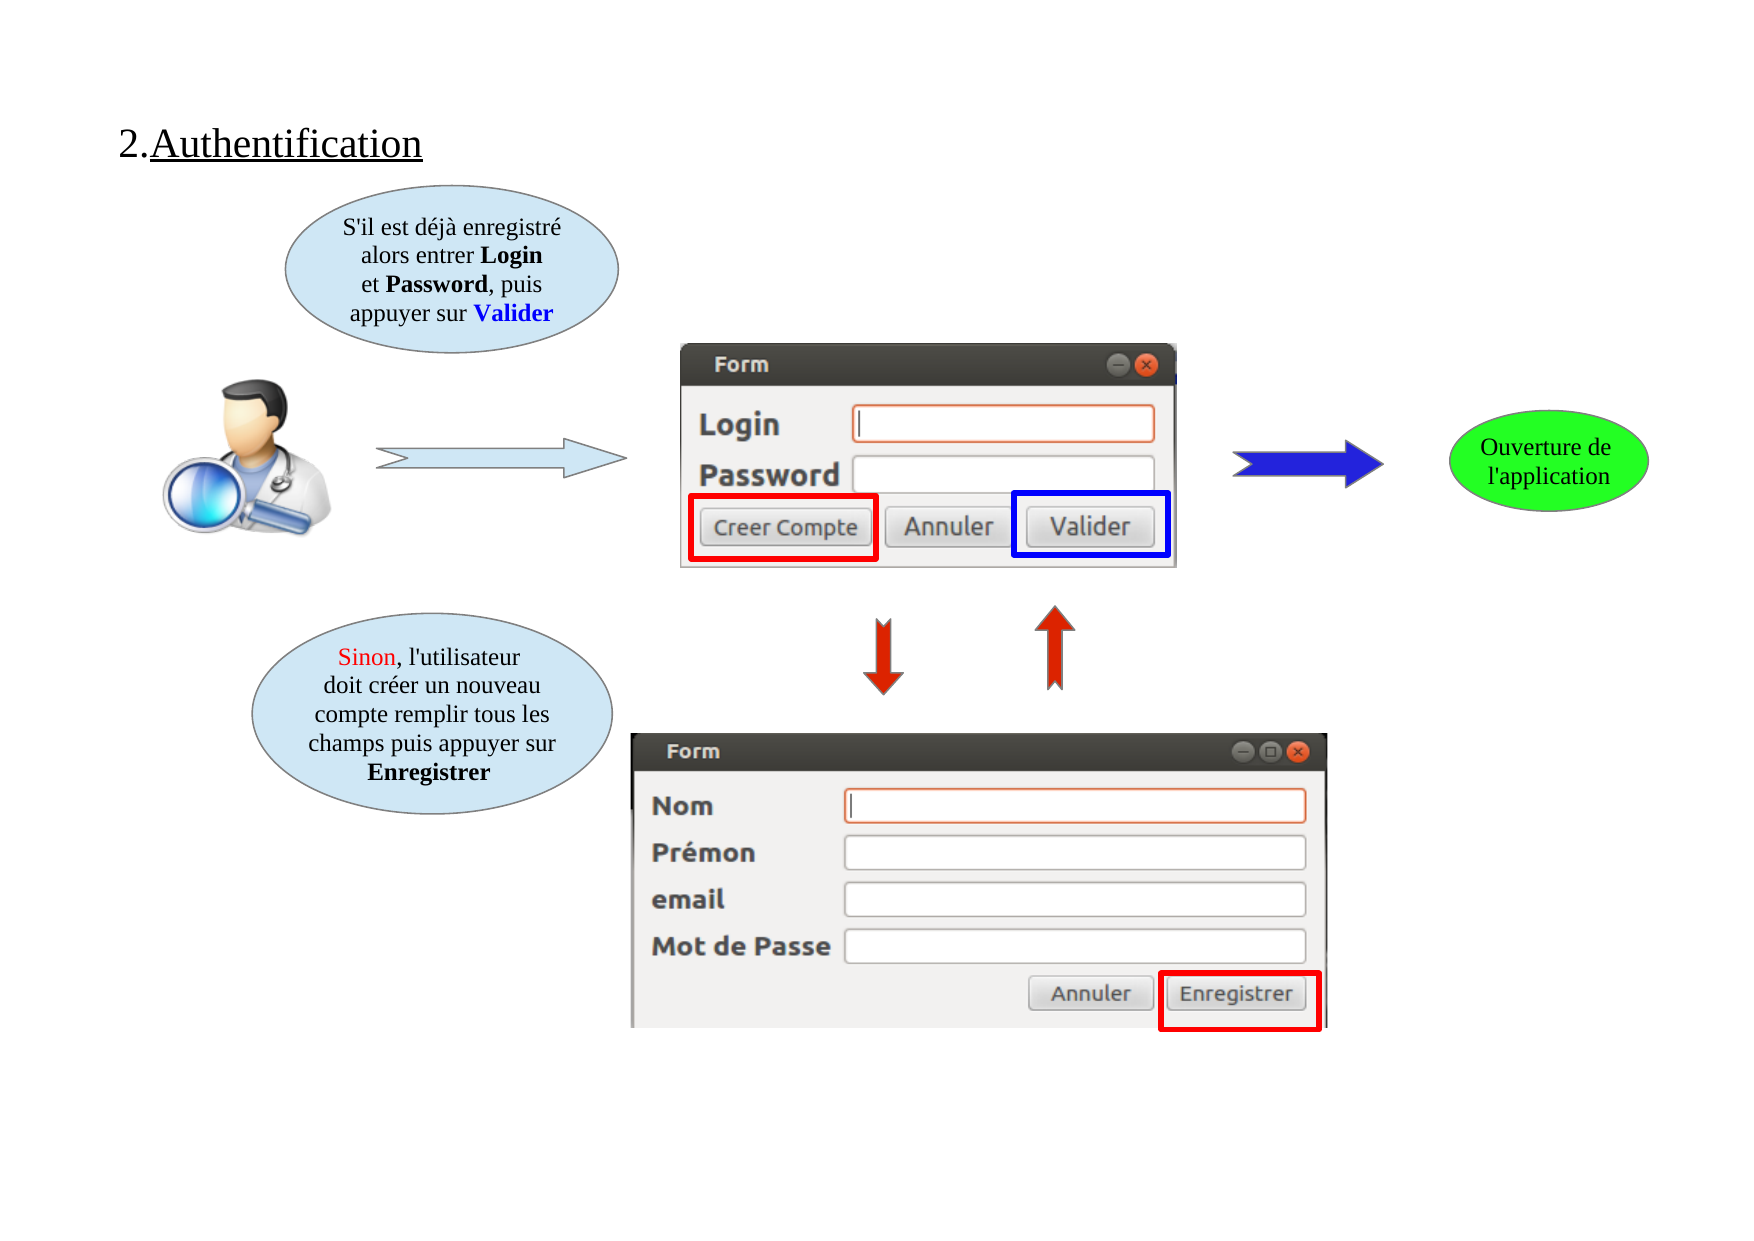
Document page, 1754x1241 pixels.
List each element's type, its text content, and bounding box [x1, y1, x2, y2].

picture [680, 343, 1177, 568]
picture [160, 379, 336, 538]
picture [630, 733, 1328, 1028]
text 2.Authentification [118, 118, 1636, 166]
picture [1164, 976, 1316, 1027]
